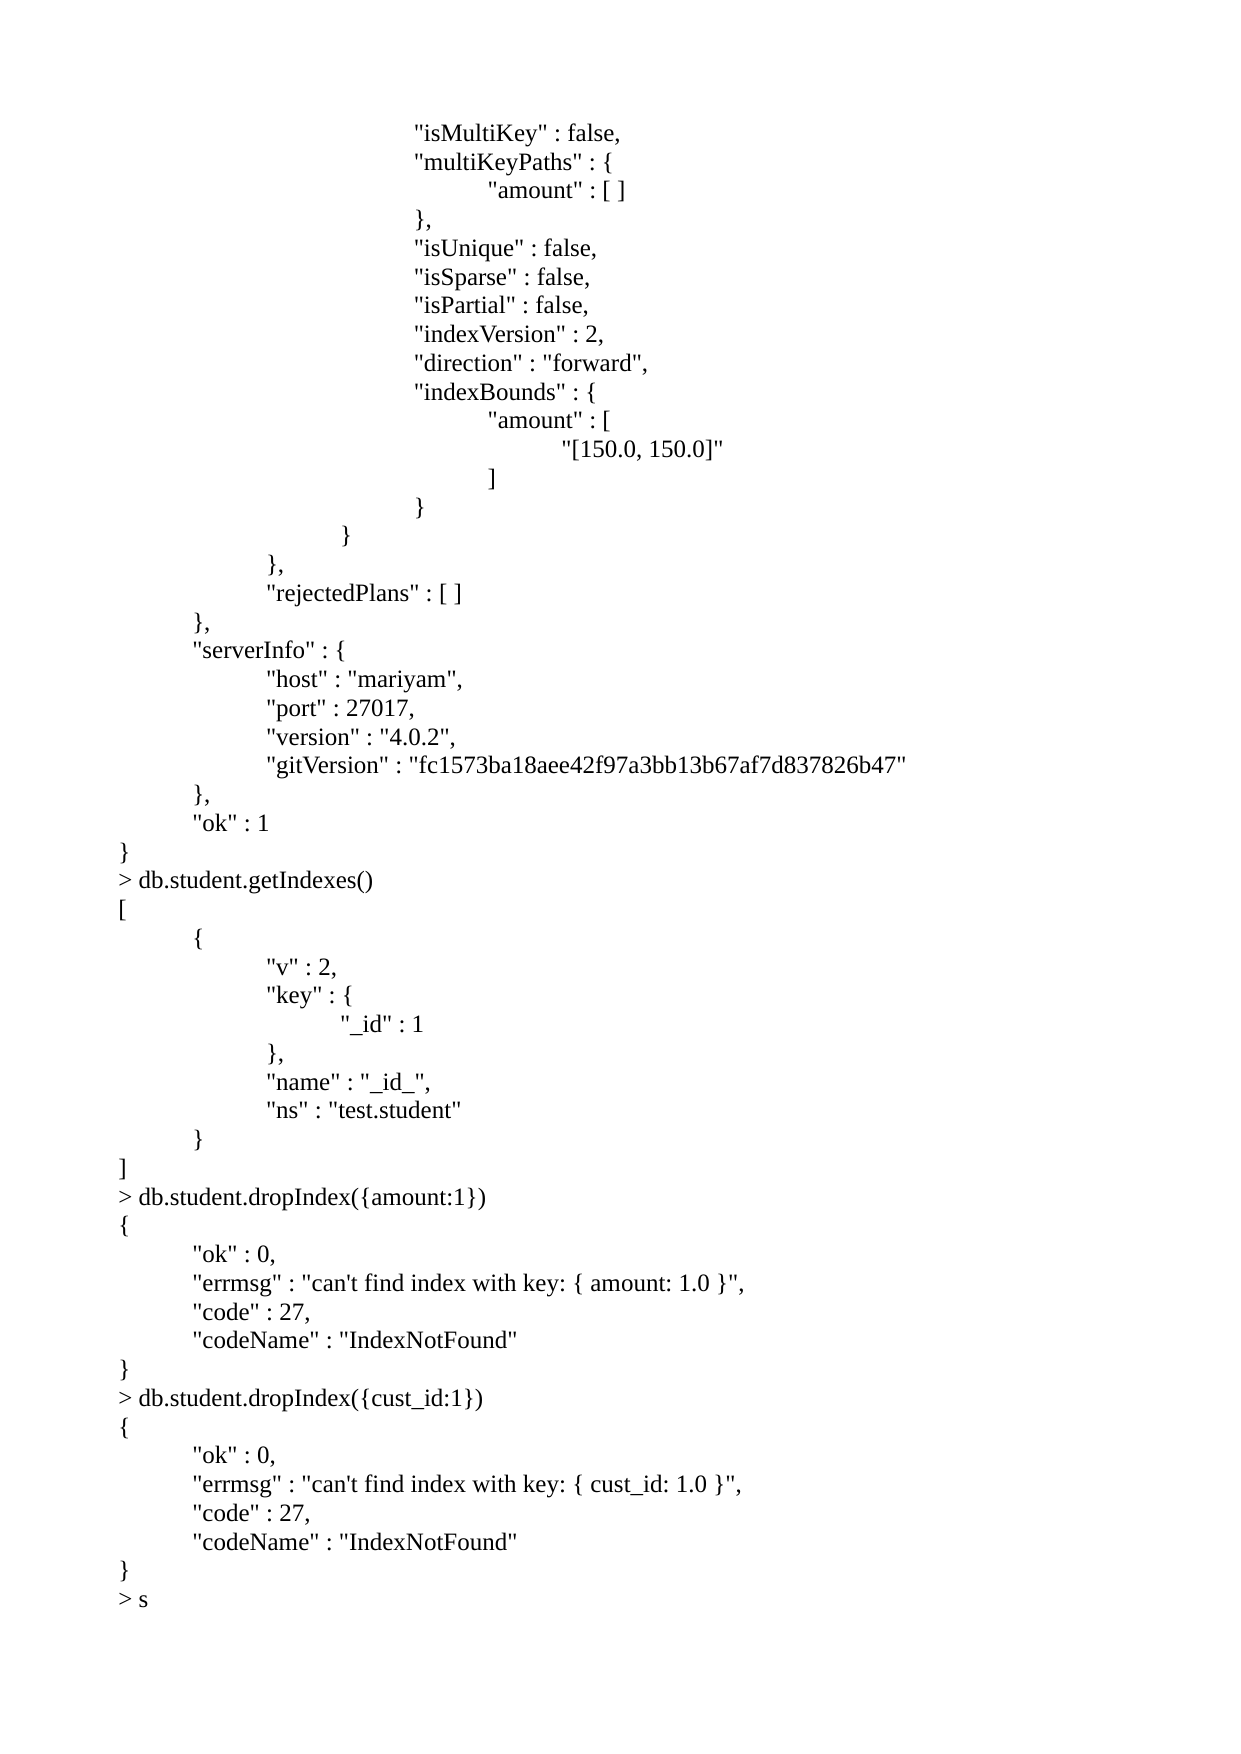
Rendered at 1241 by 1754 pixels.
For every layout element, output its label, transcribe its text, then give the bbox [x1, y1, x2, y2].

text > s [118, 1584, 1122, 1613]
text "_id" : 1 [118, 1009, 1122, 1038]
text "isPartial" : false, [118, 291, 1122, 319]
text "amount" : [ [118, 406, 1122, 434]
text "v" : 2, [118, 952, 1122, 981]
text } [118, 521, 1122, 549]
text "version" : "4.0.2", [118, 722, 1122, 751]
text "amount" : [ ] [118, 176, 1122, 204]
text "port" : 27017, [118, 693, 1122, 722]
text { [118, 923, 1122, 952]
text "ns" : "test.student" [118, 1096, 1122, 1124]
text "ok" : 1 [118, 808, 1122, 837]
text "name" : "_id_", [118, 1067, 1122, 1096]
text [ [118, 894, 1122, 923]
text "rejectedPlans" : [ ] [118, 578, 1122, 607]
text "ok" : 0, [118, 1239, 1122, 1268]
text "code" : 27, [118, 1498, 1122, 1527]
text "isUnique" : false, [118, 233, 1122, 262]
text } [118, 1556, 1122, 1584]
text "serverInfo" : { [118, 636, 1122, 664]
text "codeName" : "IndexNotFound" [118, 1326, 1122, 1354]
text > db.student.getIndexes() [118, 866, 1122, 894]
text }, [118, 607, 1122, 636]
text > db.student.dropIndex({amount:1}) [118, 1182, 1122, 1211]
text "ok" : 0, [118, 1441, 1122, 1469]
text "host" : "mariyam", [118, 664, 1122, 693]
text } [118, 837, 1122, 866]
text "isSparse" : false, [118, 262, 1122, 291]
text } [118, 1124, 1122, 1153]
text "codeName" : "IndexNotFound" [118, 1527, 1122, 1556]
text { [118, 1412, 1122, 1441]
text ] [118, 1153, 1122, 1182]
text "indexBounds" : { [118, 377, 1122, 406]
text } [118, 1354, 1122, 1383]
text }, [118, 549, 1122, 578]
text }, [118, 779, 1122, 808]
text "key" : { [118, 981, 1122, 1009]
text "code" : 27, [118, 1297, 1122, 1326]
text "multiKeyPaths" : { [118, 147, 1122, 176]
text > db.student.dropIndex({cust_id:1}) [118, 1383, 1122, 1412]
text "gitVersion" : "fc1573ba18aee42f97a3bb13b67af7d837826b47" [118, 751, 1122, 779]
text } [118, 492, 1122, 521]
text }, [118, 204, 1122, 233]
text ] [118, 463, 1122, 492]
text }, [118, 1038, 1122, 1067]
text "errmsg" : "can't find index with key: { amount: 1.0 }", [118, 1268, 1122, 1297]
text "direction" : "forward", [118, 348, 1122, 377]
text "[150.0, 150.0]" [118, 434, 1122, 463]
text { [118, 1211, 1122, 1239]
text "errmsg" : "can't find index with key: { cust_id: 1.0 }", [118, 1469, 1122, 1498]
text "isMultiKey" : false, [118, 118, 1122, 147]
text "indexVersion" : 2, [118, 319, 1122, 348]
